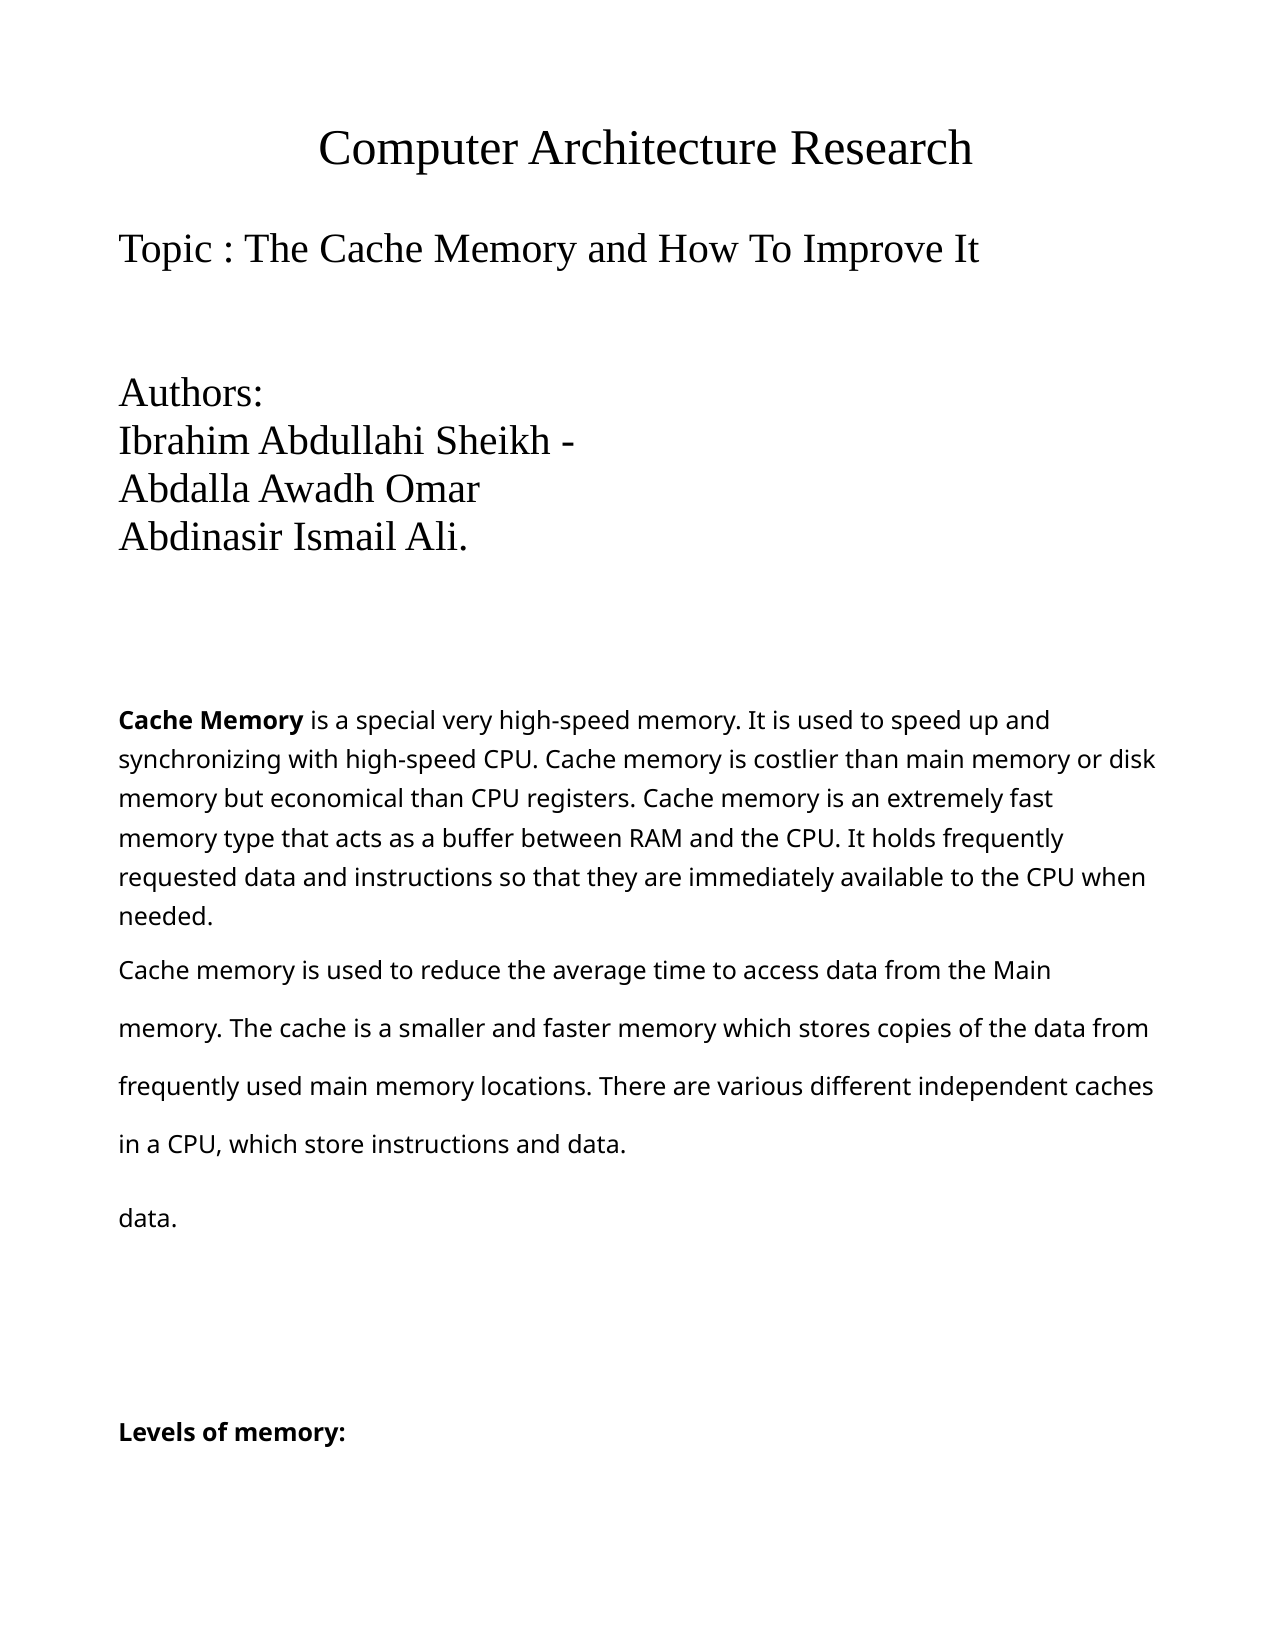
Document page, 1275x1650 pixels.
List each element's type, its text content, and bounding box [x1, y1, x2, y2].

text data. [118, 1201, 1157, 1235]
text Authors: [118, 367, 1157, 415]
text Cache memory is used to reduce the average time to access data from the Main memory. The cache is a smaller and faster memory which stores copies of the data from frequently used main memory locations. There are various different independent caches in a CPU, which store instructions and data. [118, 952, 1157, 1161]
text Cache Memory is a special very high-speed memory. It is used to speed up and synchronizing with high-speed CPU. Cache memory is costlier than main memory or disk memory but economical than CPU registers. Cache memory is an extremely fast memory type that acts as a buffer between RAM and the CPU. It holds frequently requested data and instructions so that they are immediately available to the CPU when needed. [118, 703, 1157, 933]
text Ibrahim Abdullahi Sheikh - [118, 415, 1157, 463]
text Abdalla Awadh Omar [118, 463, 1157, 511]
text Computer Architecture Research [118, 118, 1157, 176]
text Abdinasir Ismail Ali. [118, 511, 1157, 559]
text Levels of memory: [118, 1415, 1157, 1449]
text Topic : The Cache Memory and How To Improve It [118, 223, 1157, 271]
